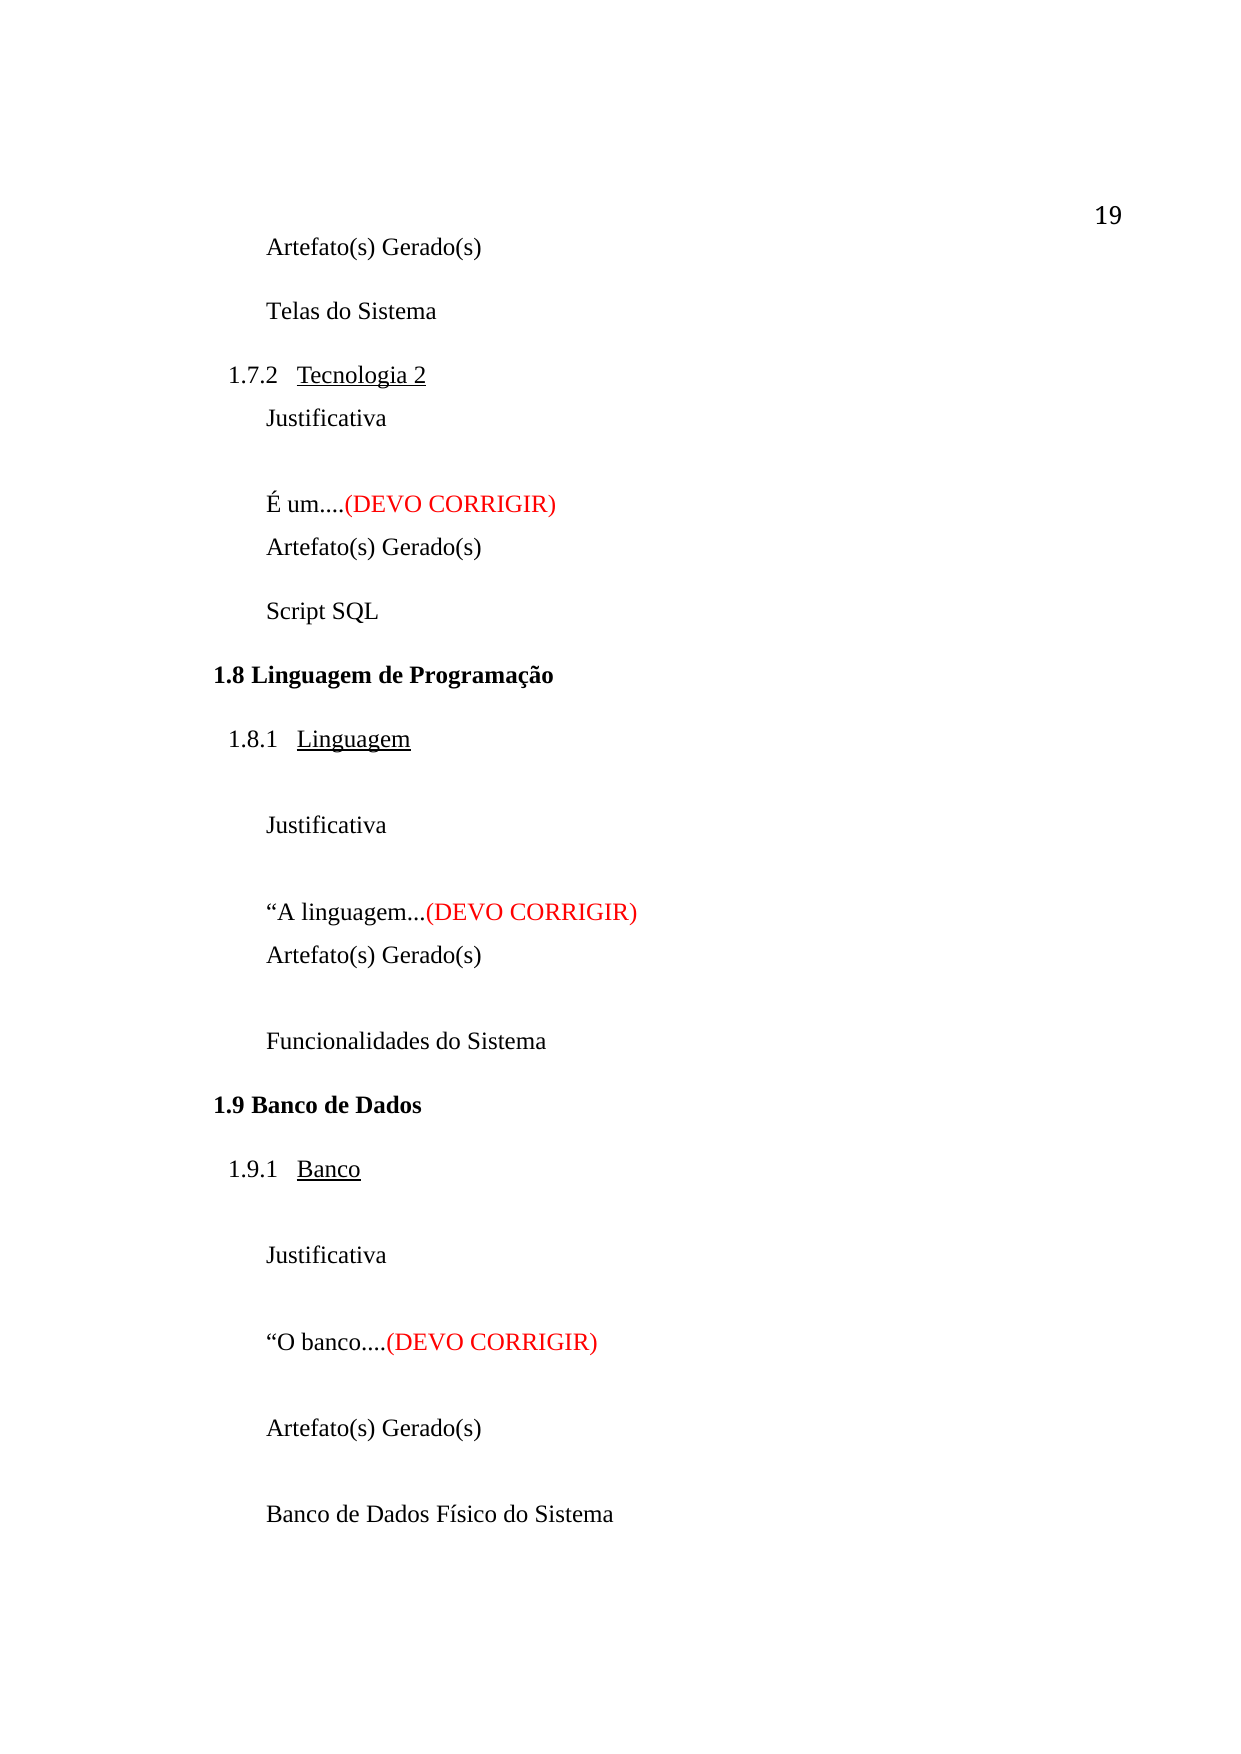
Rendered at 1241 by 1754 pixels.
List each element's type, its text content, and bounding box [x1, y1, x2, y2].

text Artefato(s) Gerado(s) [177, 232, 1122, 261]
text Justificativa [177, 811, 1122, 839]
text Banco de Dados Físico do Sistema [177, 1499, 1122, 1528]
text Justificativa [177, 1240, 1122, 1269]
subtitle Banco de Dados [207, 1090, 1122, 1119]
text É um....(DEVO CORRIGIR) [177, 489, 1122, 518]
text Telas do Sistema [177, 296, 1122, 325]
text “A linguagem...(DEVO CORRIGIR) [177, 897, 1122, 926]
text Artefato(s) Gerado(s) [177, 532, 1122, 561]
text Justificativa [177, 403, 1122, 432]
subtitle Tecnologia 2 [222, 360, 1122, 389]
subtitle Linguagem [222, 724, 1122, 753]
text Artefato(s) Gerado(s) [177, 1413, 1122, 1442]
text Funcionalidades do Sistema [177, 1026, 1122, 1055]
subtitle Linguagem de Programação [207, 660, 1122, 689]
text Artefato(s) Gerado(s) [177, 940, 1122, 969]
text Script SQL [177, 596, 1122, 625]
text “O banco....(DEVO CORRIGIR) [177, 1327, 1122, 1355]
subtitle Banco [222, 1154, 1122, 1183]
